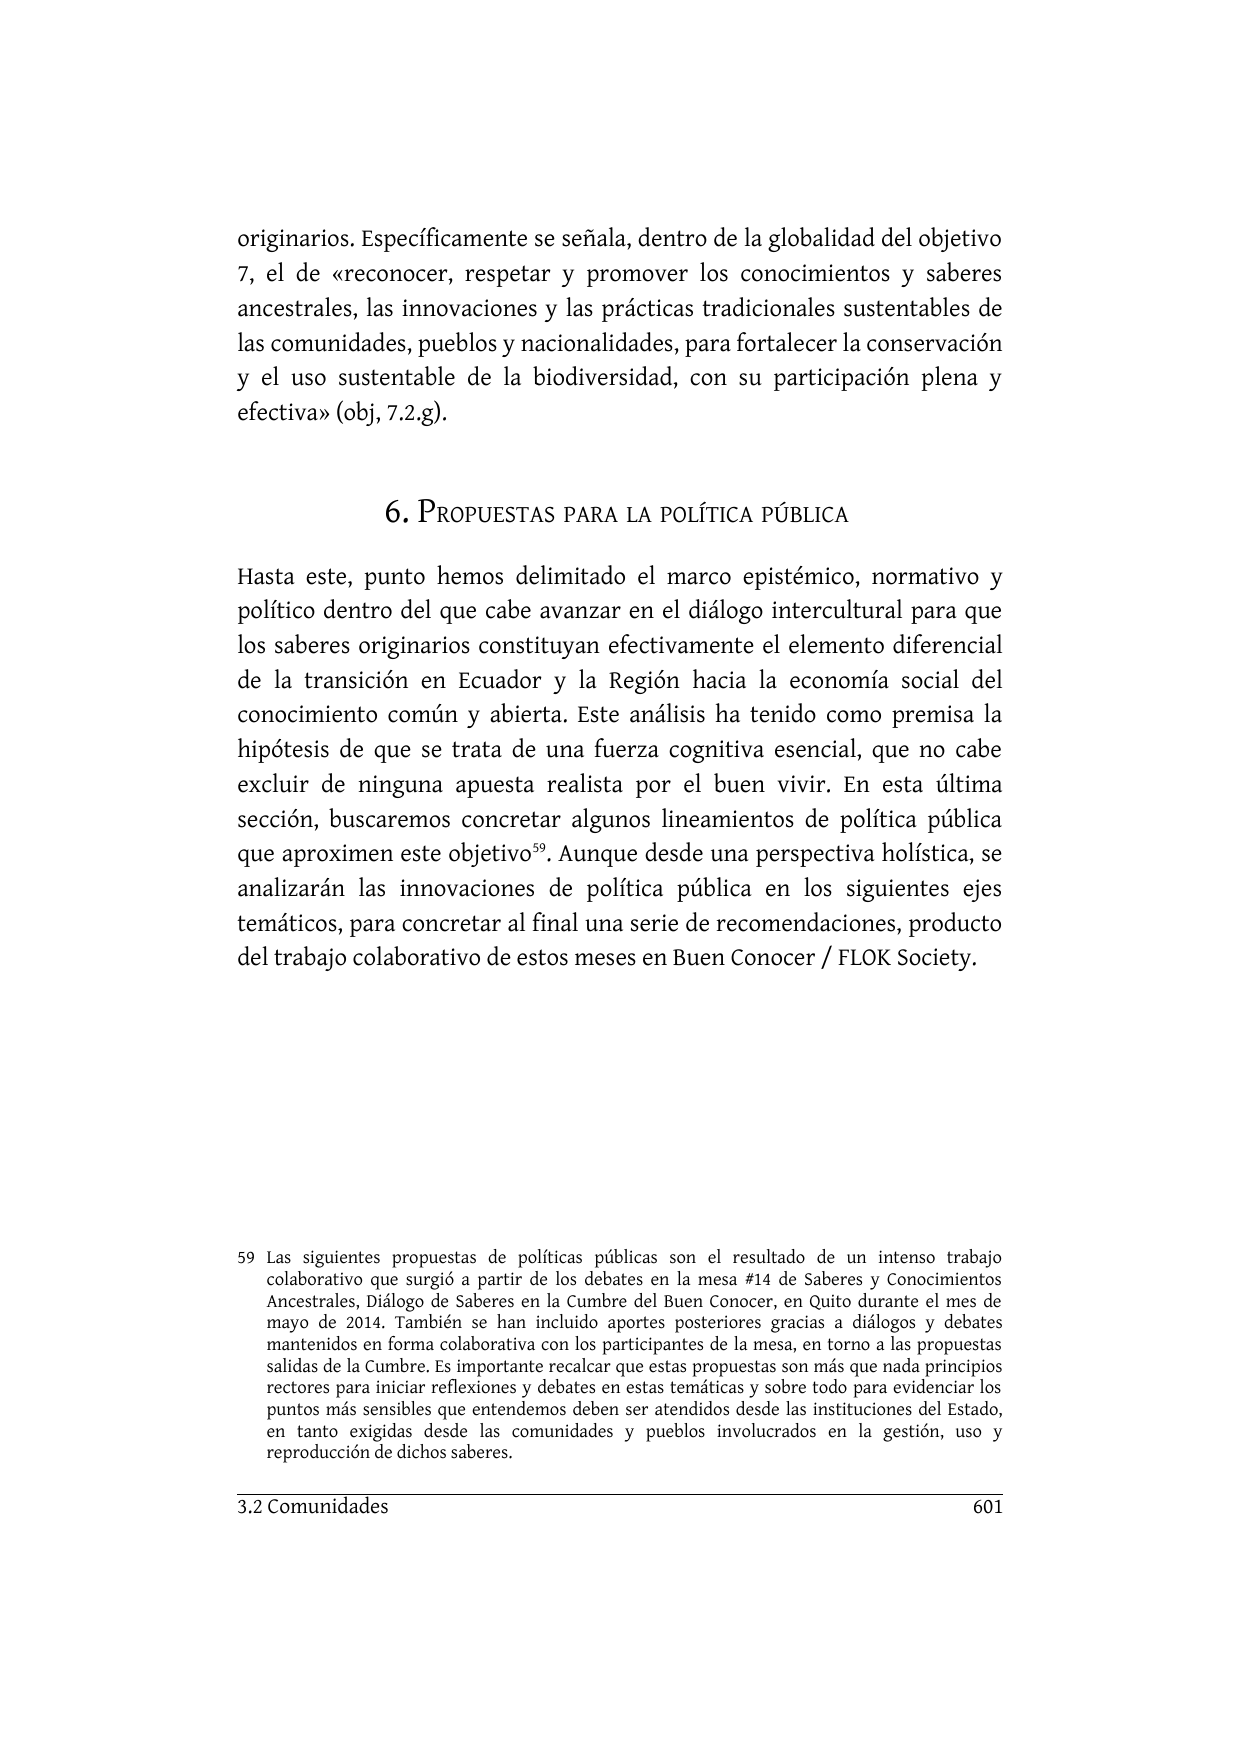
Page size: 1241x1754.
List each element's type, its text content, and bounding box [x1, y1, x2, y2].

subtitle Propuestas para la política pública [282, 490, 958, 532]
text originarios. Específicamente se señala, dentro de la globalidad del objetivo 7, el de «reconocer, respetar y promover los conocimientos y saberes ancestrales, las innovaciones y las prácticas tradicionales sustentables de las comunidades, pueblos y nacionalidades, para fortalecer la conservación y el uso sustentable de la biodiversidad, con su participación plena y efectiva» (obj, 7.2.g). [237, 225, 1003, 427]
text Hasta este, punto hemos delimitado el marco epistémico, normativo y político dentro del que cabe avanzar en el diálogo intercultural para que los saberes originarios constituyan efectivamente el elemento diferencial de la transición en Ecuador y la Región hacia la economía social del conocimiento común y abierta. Este análisis ha tenido como premisa la hipótesis de que se trata de una fuerza cognitiva esencial, que no cabe excluir de ninguna apuesta realista por el buen vivir. En esta última sección, buscaremos concretar algunos lineamientos de política pública que aproximen este objetivo. Aunque desde una perspectiva holística, se analizarán las innovaciones de política pública en los siguientes ejes temáticos, para concretar al final una serie de recomendaciones, producto del trabajo colaborativo de estos meses en Buen Conocer / FLOK Society. [237, 562, 1003, 973]
text Las siguientes propuestas de políticas públicas son el resultado de un intenso trabajo colaborativo que surgió a partir de los debates en la mesa #14 de Saberes y Conocimientos Ancestrales, Diálogo de Saberes en la Cumbre del Buen Conocer, en Quito durante el mes de mayo de 2014. También se han incluido aportes posteriores gracias a diálogos y debates mantenidos en forma colaborativa con los participantes de la mesa, en torno a las propuestas salidas de la Cumbre. Es importante recalcar que estas propuestas son más que nada principios rectores para iniciar reflexiones y debates en estas temáticas y sobre todo para evidenciar los puntos más sensibles que entendemos deben ser atendidos desde las instituciones del Estado, en tanto exigidas desde las comunidades y pueblos involucrados en la gestión, uso y reproducción de dichos saberes. [237, 1247, 1003, 1464]
